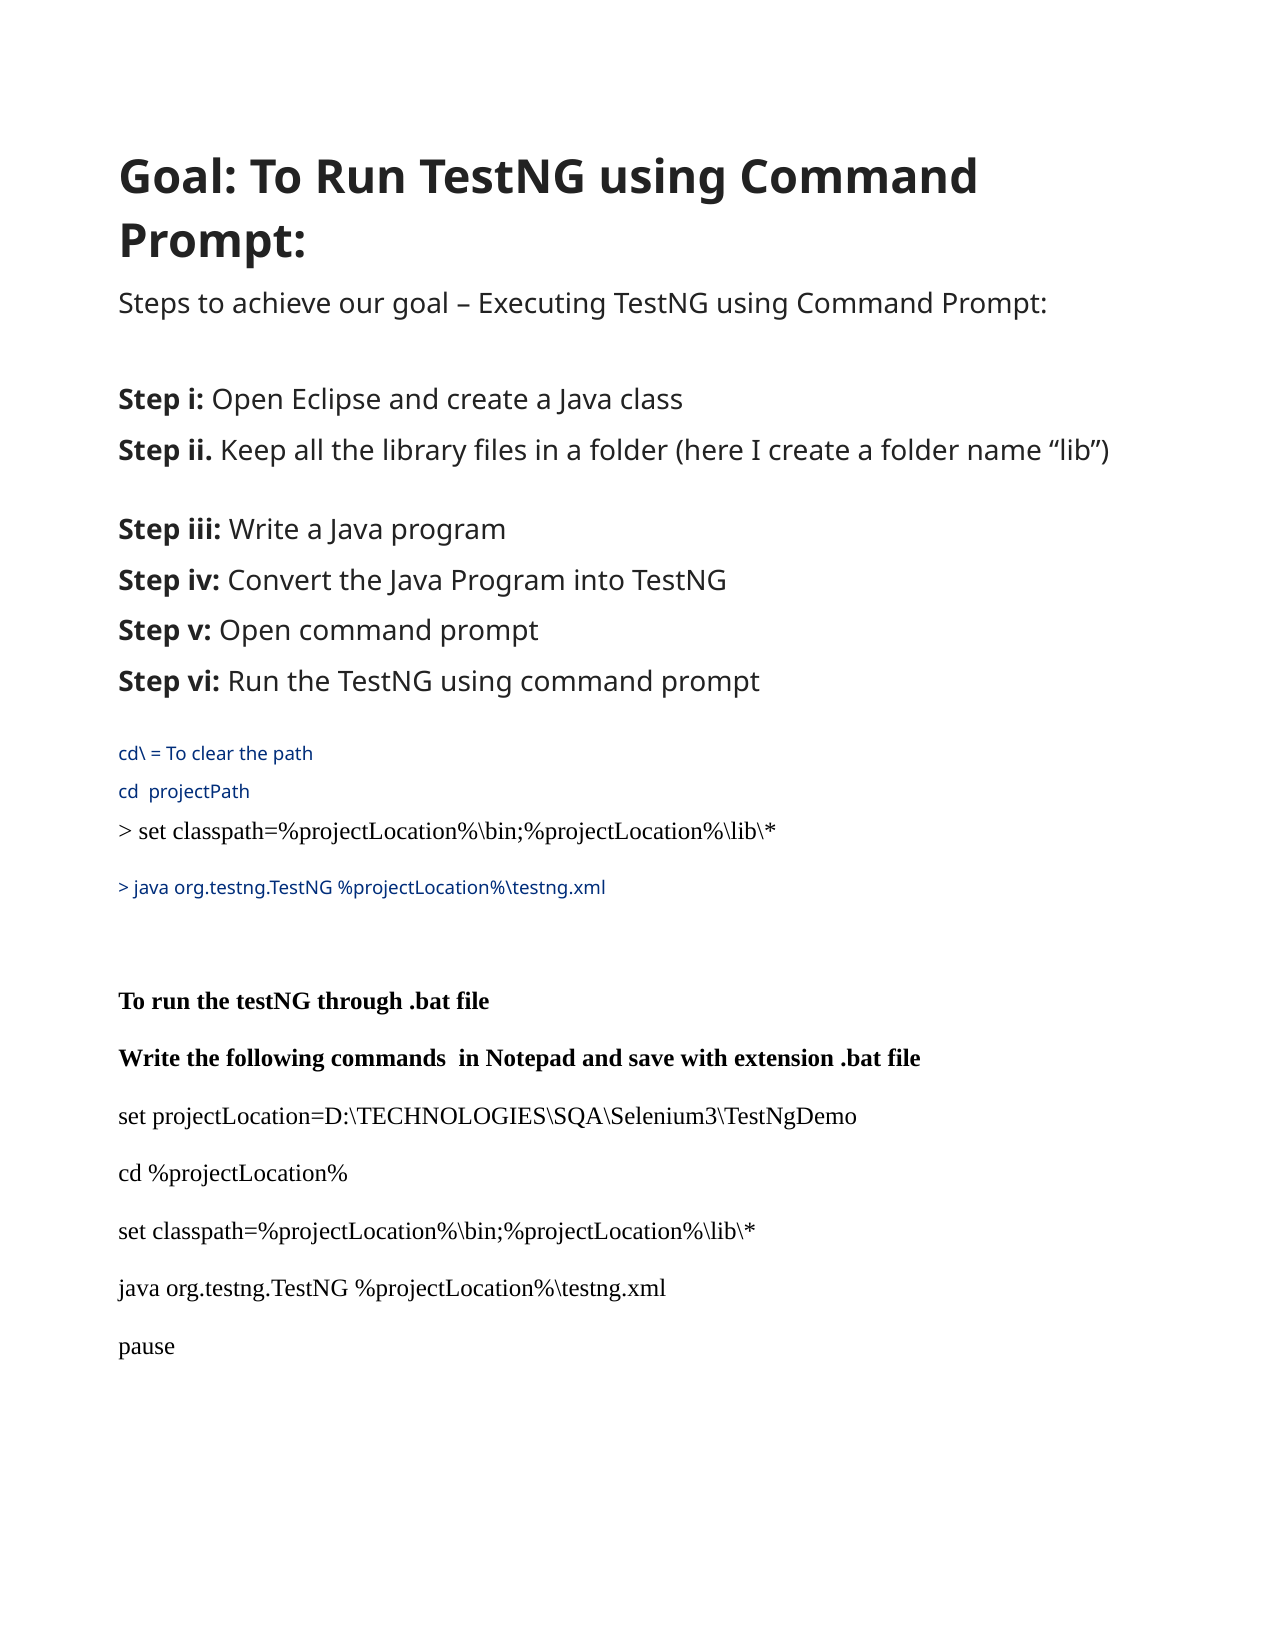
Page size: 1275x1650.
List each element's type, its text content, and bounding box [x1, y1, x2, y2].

text Step iii: Write a Java program [118, 509, 1157, 547]
text pause [118, 1331, 1157, 1359]
text Step i: Open Eclipse and create a Java class [118, 379, 1157, 417]
text Step ii. Keep all the library files in a folder (here I create a folder name “lib”) [118, 430, 1157, 468]
text Steps to achieve our goal – Executing TestNG using Command Prompt: [118, 283, 1157, 322]
text > java org.testng.TestNG %projectLocation%\testng.xml [118, 874, 1157, 899]
text Write the following commands in Notepad and save with extension .bat file [118, 1043, 1157, 1072]
text Step vi: Run the TestNG using command prompt [118, 661, 1157, 700]
text To run the testNG through .bat file [118, 986, 1157, 1014]
text set classpath=%projectLocation%\bin;%projectLocation%\lib\* [118, 1216, 1157, 1244]
text cd\ = To clear the path [118, 740, 1157, 766]
text cd projectPath [118, 778, 1157, 804]
subtitle Goal: To Run TestNG using Command Prompt: [118, 143, 1157, 271]
text java org.testng.TestNG %projectLocation%\testng.xml [118, 1273, 1157, 1302]
text cd %projectLocation% [118, 1158, 1157, 1187]
text Step v: Open command prompt [118, 611, 1157, 649]
text Step iv: Convert the Java Program into TestNG [118, 560, 1157, 598]
text set projectLocation=D:\TECHNOLOGIES\SQA\Selenium3\TestNgDemo [118, 1101, 1157, 1129]
text > set classpath=%projectLocation%\bin;%projectLocation%\lib\* [118, 816, 1157, 845]
